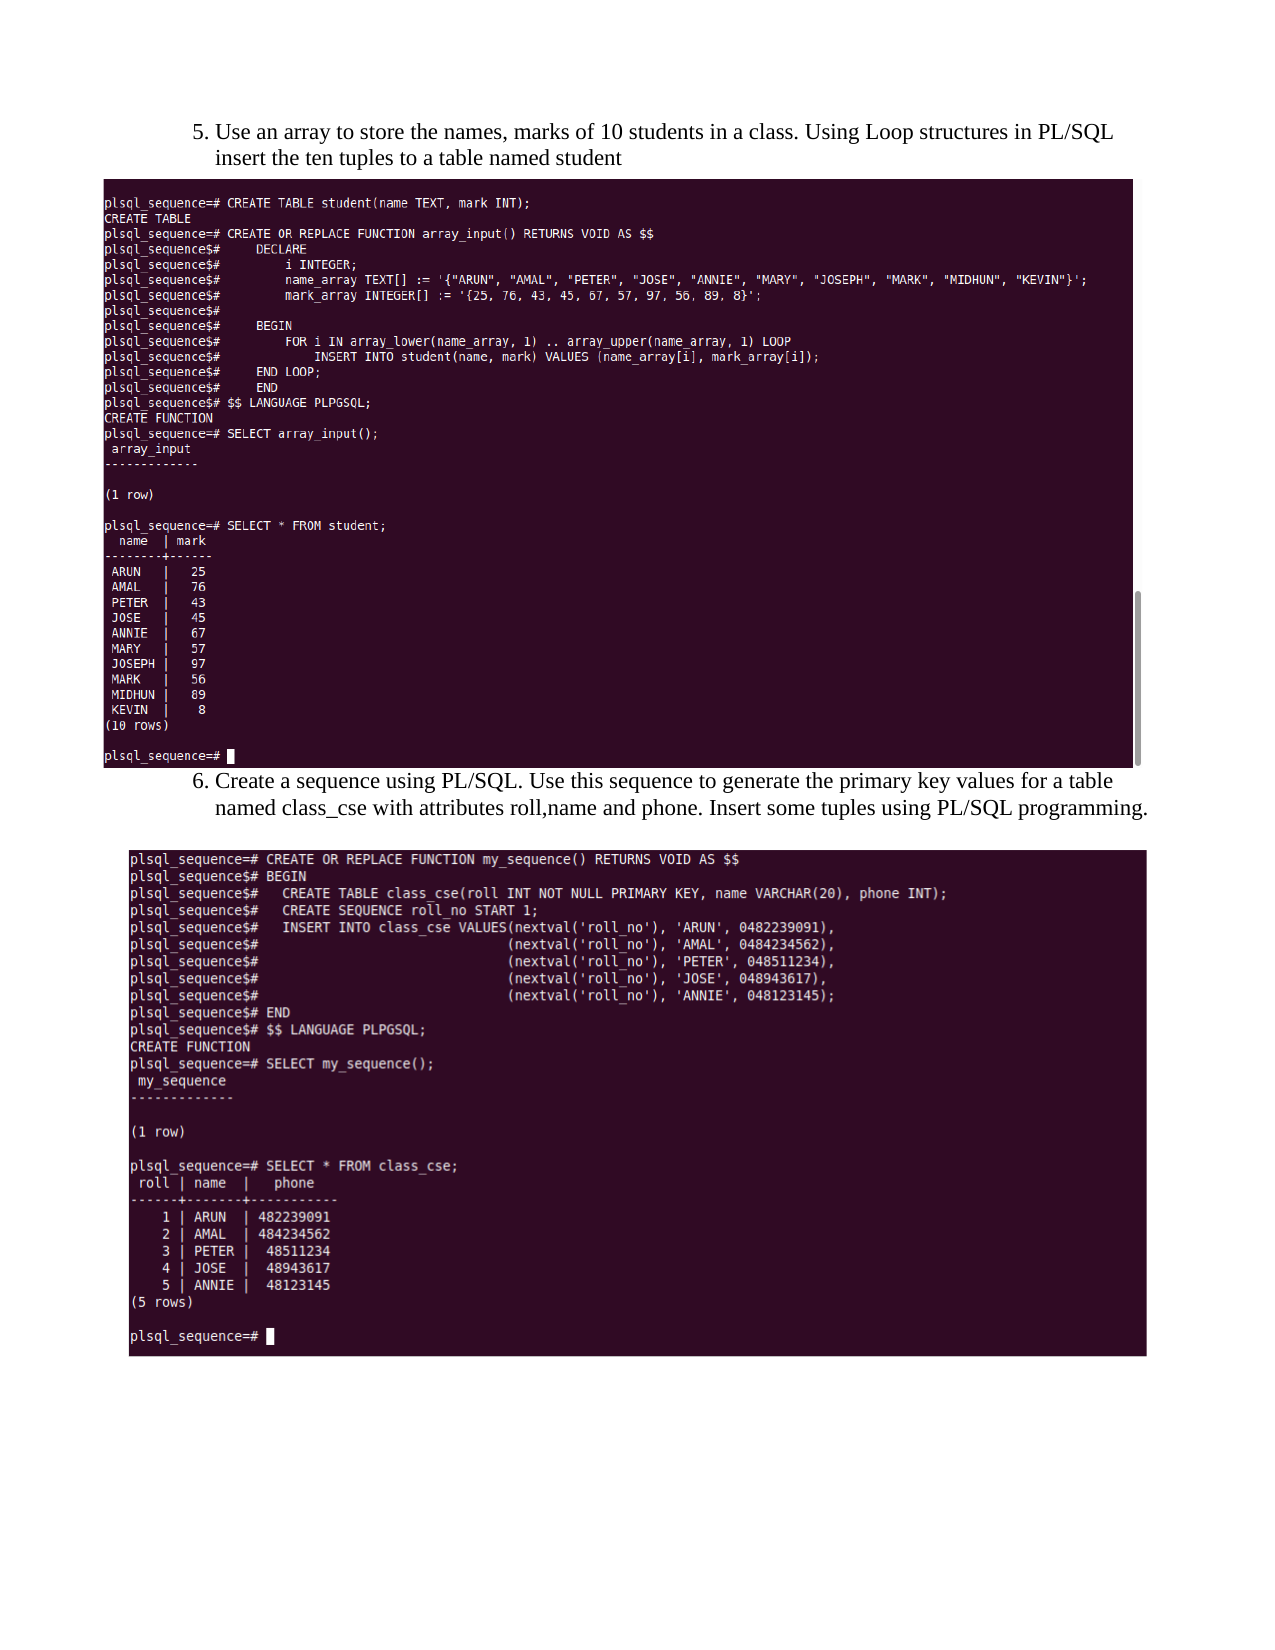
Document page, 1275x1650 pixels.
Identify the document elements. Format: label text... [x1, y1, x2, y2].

picture [103, 179, 1143, 768]
text 6. Create a sequence using PL/SQL. Use this sequence to generate the primary key values for a table named class_cse with attributes roll,name and phone. Insert some tuples using PL/SQL programming. [118, 171, 1157, 820]
picture [128, 850, 1147, 1357]
text 5. Use an array to store the names, marks of 10 students in a class. Using Loop structures in PL/SQL insert the ten tuples to a table named student [118, 118, 1157, 171]
